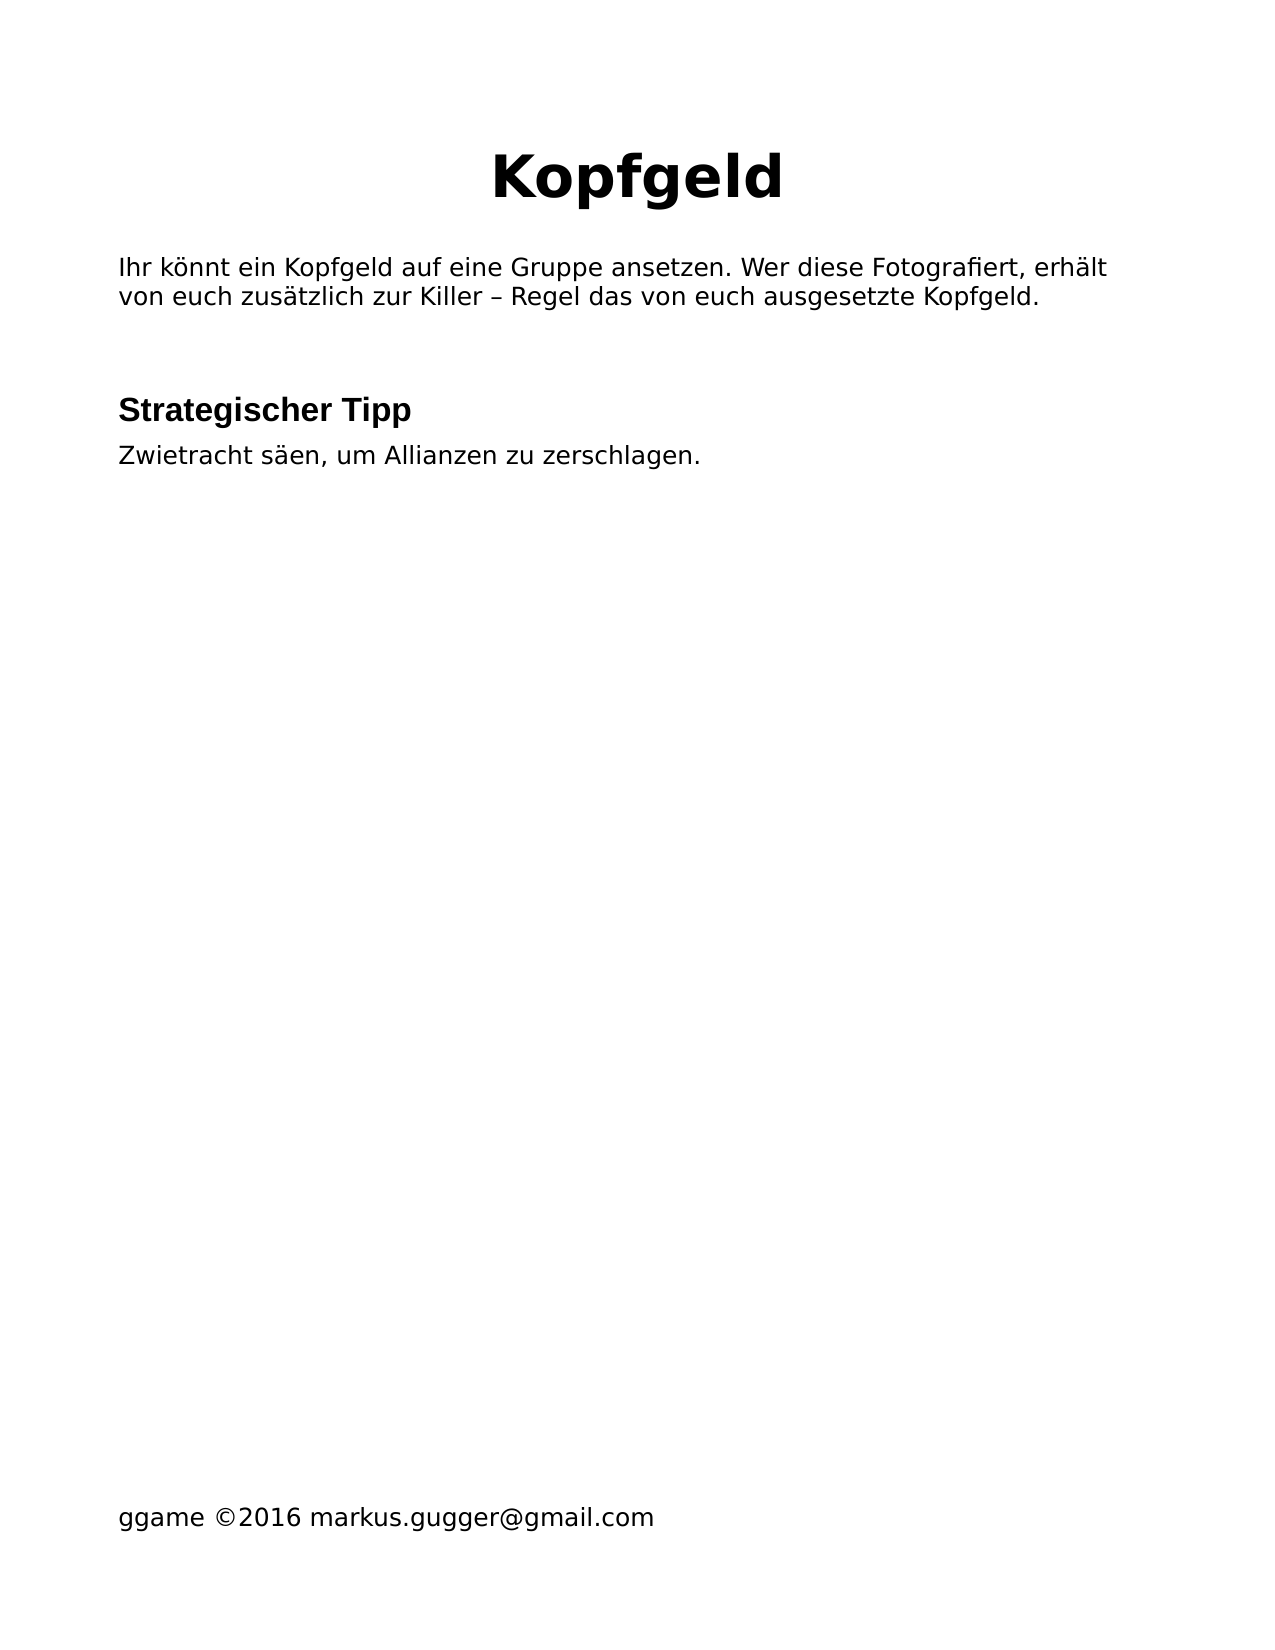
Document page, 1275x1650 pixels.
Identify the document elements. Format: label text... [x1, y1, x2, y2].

text Ihr könnt ein Kopfgeld auf eine Gruppe ansetzen. Wer diese Fotografiert, erhält von euch zusätzlich zur Killer – Regel das von euch ausgesetzte Kopfgeld. [118, 253, 1157, 311]
text Zwietracht säen, um Allianzen zu zerschlagen. [118, 441, 1157, 471]
subtitle Strategischer Tipp [118, 390, 1157, 429]
title Kopfgeld [118, 143, 1157, 211]
